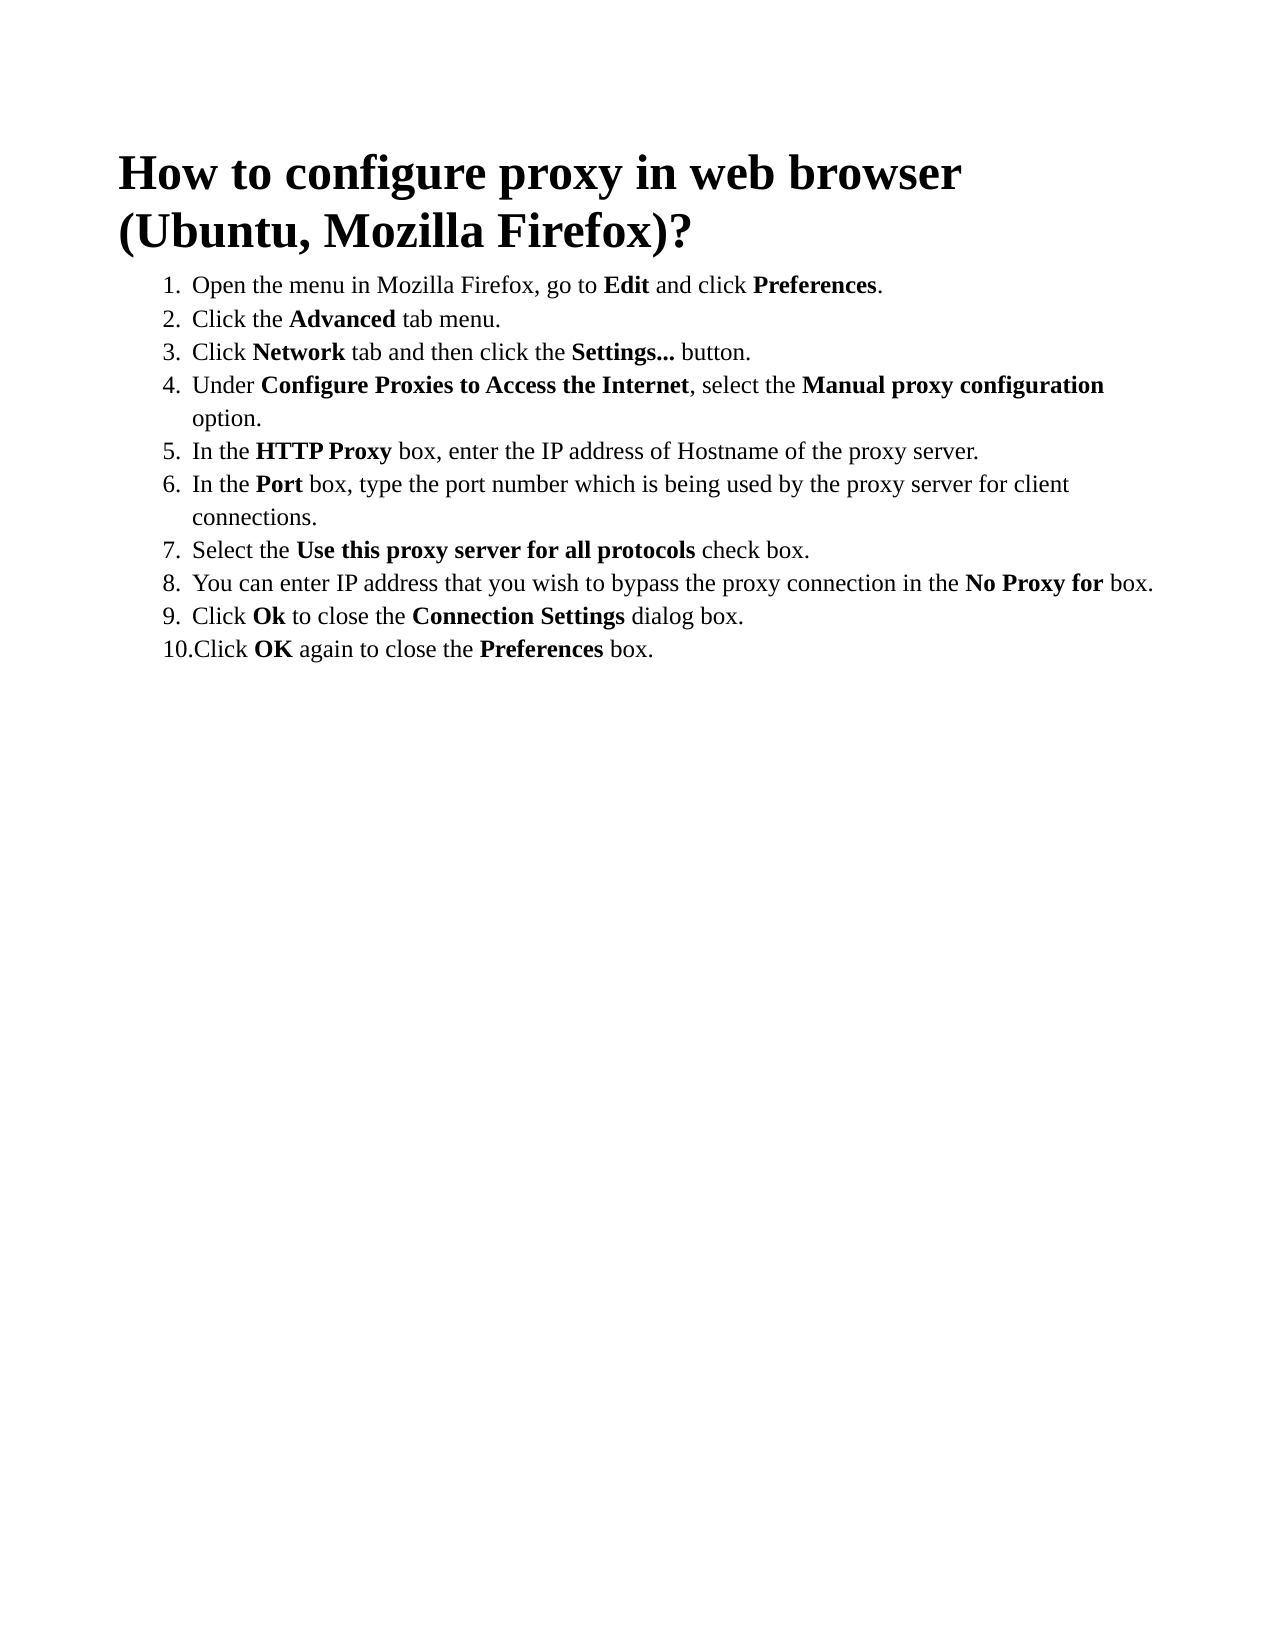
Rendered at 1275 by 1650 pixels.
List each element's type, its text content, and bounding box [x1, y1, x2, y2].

list In the HTTP Proxy box, enter the IP address of Hostname of the proxy server. [162, 436, 1157, 464]
list Open the menu in Mozilla Firefox, go to Edit and click Preferences. [162, 271, 1157, 299]
list Select the Use this proxy server for all protocols check box. [162, 535, 1157, 563]
subtitle How to configure proxy in web browser (Ubuntu, Mozilla Firefox)? [118, 143, 1157, 258]
list In the Port box, type the port number which is being used by the proxy server for client connections. [162, 469, 1157, 531]
list Click Ok to close the Connection Settings dialog box. [162, 601, 1157, 629]
list Click OK again to close the Preferences box. [162, 634, 1157, 663]
list Under Configure Proxies to Access the Internet, select the Manual proxy configuration option. [162, 370, 1157, 431]
list Click Network tab and then click the Settings... button. [162, 337, 1157, 365]
list Click the Advanced tab menu. [162, 304, 1157, 332]
list You can enter IP address that you wish to bypass the proxy connection in the No Proxy for box. [162, 568, 1157, 597]
